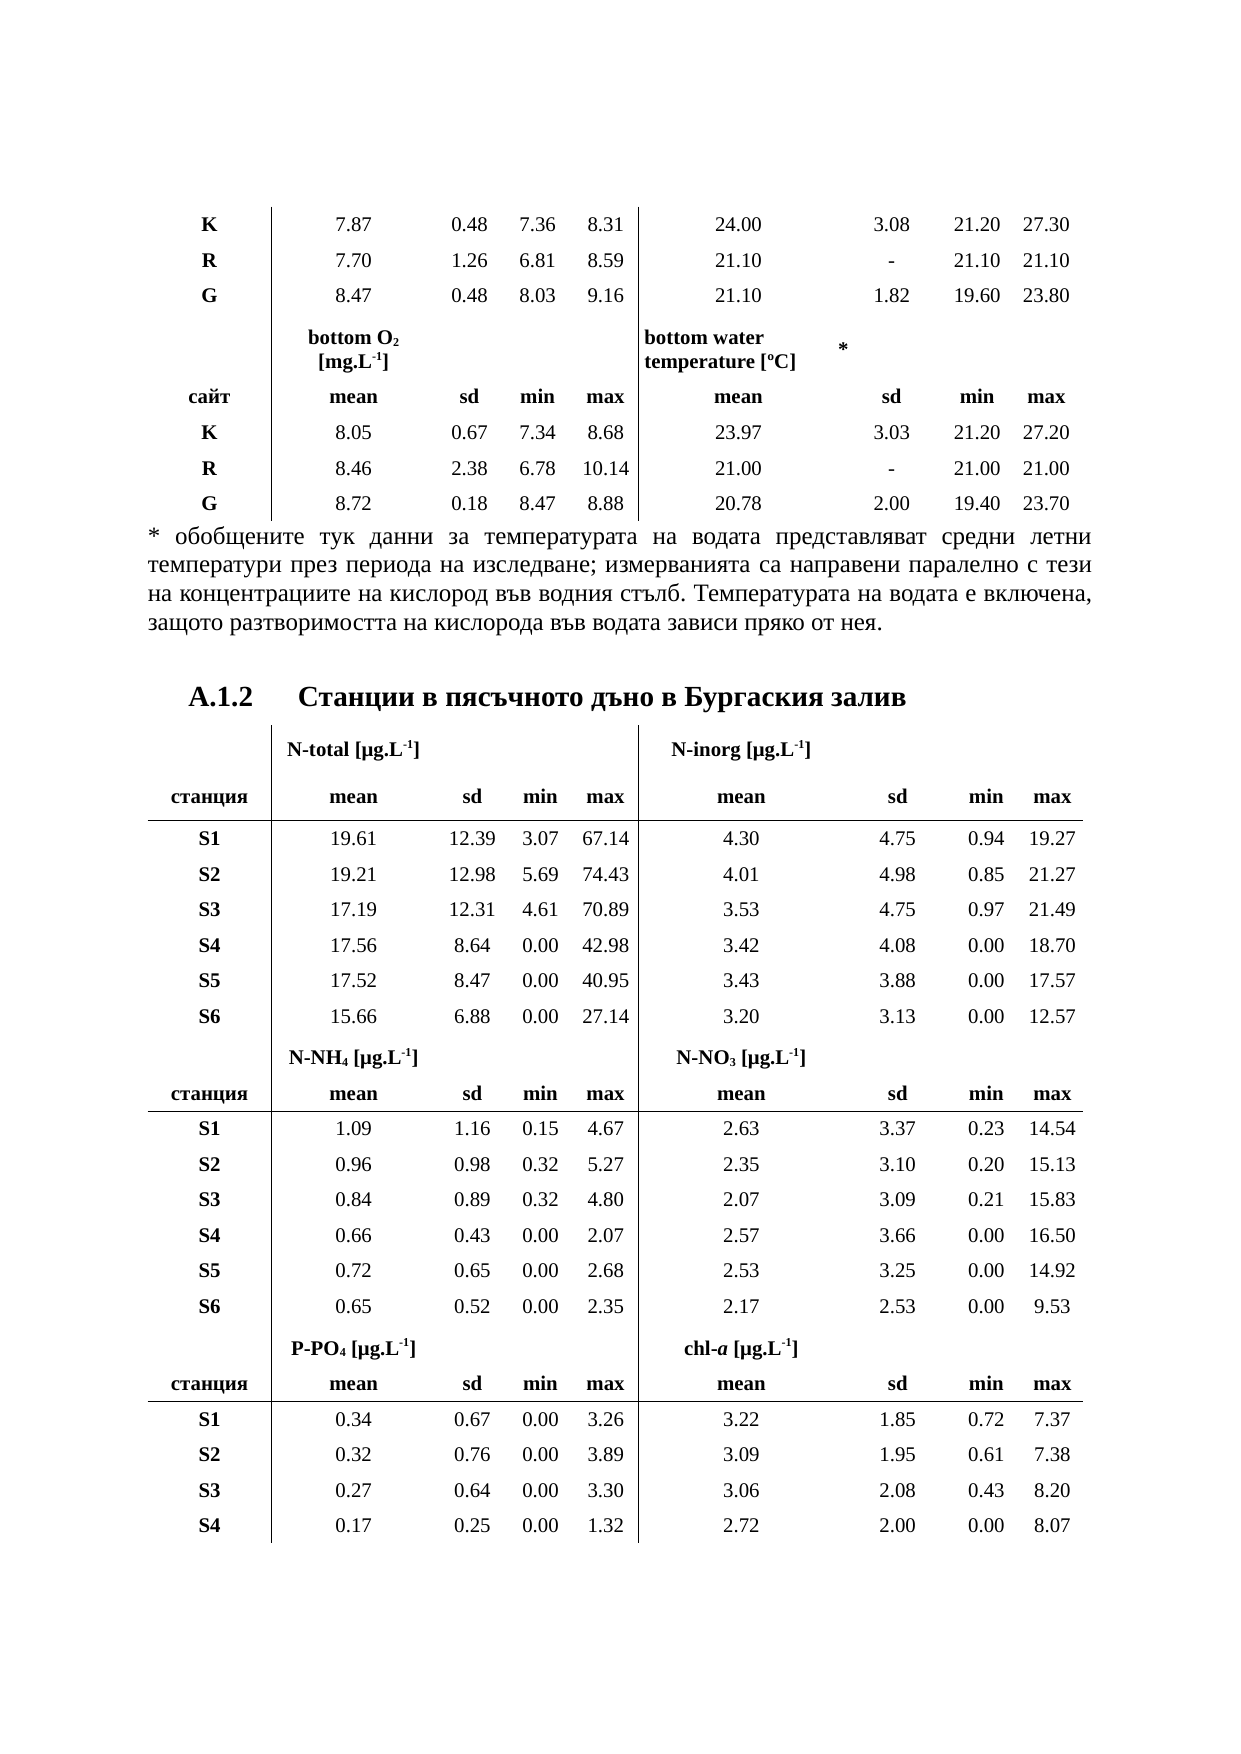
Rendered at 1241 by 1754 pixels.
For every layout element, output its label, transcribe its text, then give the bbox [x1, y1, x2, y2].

table_cell [1021, 1324, 1083, 1330]
table_cell 3.66 [844, 1217, 951, 1253]
table_cell S5 [148, 963, 271, 998]
table_cell 0.34 [272, 1402, 436, 1436]
table_cell chl-a [μg.L-1] [639, 1330, 844, 1365]
table_cell [502, 313, 572, 319]
table_cell 0.48 [436, 278, 502, 313]
table_cell 0.00 [508, 1508, 572, 1543]
table_cell 0.00 [508, 1253, 572, 1288]
table_cell 3.22 [639, 1402, 844, 1436]
table_cell 0.89 [436, 1182, 508, 1217]
table_cell 0.32 [508, 1182, 572, 1217]
table_cell 27.14 [572, 998, 638, 1033]
table_cell 40.95 [572, 963, 638, 998]
table_cell 2.07 [639, 1182, 844, 1217]
table_cell [272, 1034, 436, 1039]
table_cell 2.17 [639, 1288, 844, 1324]
table_cell 21.10 [945, 242, 1009, 278]
table_cell [148, 313, 271, 319]
table_cell 3.09 [639, 1436, 844, 1472]
table_cell [1021, 1040, 1083, 1075]
table_cell 19.60 [945, 278, 1009, 313]
table_cell 8.05 [272, 414, 436, 450]
table_cell 21.10 [1009, 242, 1083, 278]
table_cell 0.17 [272, 1508, 436, 1543]
table_cell 0.00 [508, 963, 572, 998]
table_cell min [951, 1365, 1021, 1401]
table_cell 0.15 [508, 1112, 572, 1146]
table_cell R [148, 242, 271, 278]
table_cell 1.32 [572, 1508, 638, 1543]
table_cell 4.08 [844, 927, 951, 962]
table_cell S4 [148, 1508, 271, 1543]
table_cell 19.40 [945, 485, 1009, 521]
table_cell 2.57 [639, 1217, 844, 1253]
table_cell max [572, 1365, 638, 1401]
table_cell 2.35 [639, 1146, 844, 1182]
table_cell 0.27 [272, 1472, 436, 1507]
table_cell [502, 319, 572, 379]
table_cell 70.89 [572, 891, 638, 927]
table_cell 3.08 [838, 207, 945, 242]
table_cell 0.00 [951, 1508, 1021, 1543]
table_cell [508, 1330, 572, 1365]
table_cell min [945, 379, 1009, 414]
table_cell 0.85 [951, 856, 1021, 891]
table_cell 67.14 [572, 821, 638, 856]
table_cell 0.84 [272, 1182, 436, 1217]
table_cell S6 [148, 998, 271, 1033]
table_cell 3.25 [844, 1253, 951, 1288]
table_cell K [148, 414, 271, 450]
table_cell 0.00 [508, 998, 572, 1033]
table_cell 21.10 [639, 278, 838, 313]
table_cell S3 [148, 891, 271, 927]
table_cell 7.70 [272, 242, 436, 278]
table_cell 3.13 [844, 998, 951, 1033]
table_cell [148, 1040, 271, 1075]
table_cell 0.00 [951, 998, 1021, 1033]
table_cell 15.13 [1021, 1146, 1083, 1182]
table_cell R [148, 450, 271, 485]
subtitle Станции в пясъчното дъно в Бургаския залив [260, 679, 1093, 713]
table_cell 8.88 [572, 485, 638, 521]
table_cell 3.26 [572, 1402, 638, 1436]
table_cell 17.57 [1021, 963, 1083, 998]
table_cell 8.03 [502, 278, 572, 313]
table_cell 0.76 [436, 1436, 508, 1472]
table_cell - [838, 242, 945, 278]
table_cell 1.85 [844, 1402, 951, 1436]
table_cell mean [639, 1075, 844, 1111]
table_cell 12.57 [1021, 998, 1083, 1033]
table_cell 2.00 [838, 485, 945, 521]
table_cell 4.75 [844, 821, 951, 856]
table_cell N-NO3 [μg.L-1] [639, 1040, 844, 1075]
table_cell [148, 1034, 271, 1039]
table_cell mean [272, 773, 436, 820]
table_cell 2.35 [572, 1288, 638, 1324]
table_cell 4.67 [572, 1112, 638, 1146]
table_cell 0.00 [951, 1217, 1021, 1253]
table_cell min [508, 773, 572, 820]
table_cell 0.94 [951, 821, 1021, 856]
table_cell 20.78 [639, 485, 838, 521]
table_cell 19.27 [1021, 821, 1083, 856]
table_cell 0.67 [436, 414, 502, 450]
table_cell 21.20 [945, 414, 1009, 450]
table_cell 17.52 [272, 963, 436, 998]
table_header N-inorg [μg.L-1] [639, 725, 844, 773]
table_cell mean [272, 1075, 436, 1111]
table_cell 3.53 [639, 891, 844, 927]
table_cell 8.46 [272, 450, 436, 485]
table_cell 0.48 [436, 207, 502, 242]
table_cell 0.43 [436, 1217, 508, 1253]
table_cell 0.00 [951, 1253, 1021, 1288]
table_cell 6.78 [502, 450, 572, 485]
table_cell [572, 1324, 638, 1330]
table_cell 0.97 [951, 891, 1021, 927]
table_cell 3.37 [844, 1112, 951, 1146]
table_cell [436, 1330, 508, 1365]
table_cell sd [436, 1365, 508, 1401]
table_cell 14.92 [1021, 1253, 1083, 1288]
table_cell 2.53 [639, 1253, 844, 1288]
table_cell 23.80 [1009, 278, 1083, 313]
table_cell * [838, 319, 945, 379]
table_cell 0.21 [951, 1182, 1021, 1217]
table_cell 3.06 [639, 1472, 844, 1507]
table_cell [844, 1040, 951, 1075]
table_cell 5.27 [572, 1146, 638, 1182]
table_cell 19.21 [272, 856, 436, 891]
table_cell 3.89 [572, 1436, 638, 1472]
table_cell 2.00 [844, 1508, 951, 1543]
table_cell 2.72 [639, 1508, 844, 1543]
table_cell 8.31 [572, 207, 638, 242]
table_cell 12.39 [436, 821, 508, 856]
table_cell sd [436, 773, 508, 820]
table_cell [572, 1040, 638, 1075]
table_cell sd [838, 379, 945, 414]
table_cell [436, 319, 502, 379]
table_cell станция [148, 773, 271, 820]
table_cell [148, 1330, 271, 1365]
table_cell N-NH4 [μg.L-1] [272, 1040, 436, 1075]
table_header [951, 725, 1021, 773]
table_cell [508, 1034, 572, 1039]
table_cell 42.98 [572, 927, 638, 962]
table_cell min [508, 1365, 572, 1401]
table_cell 3.03 [838, 414, 945, 450]
table_cell 19.61 [272, 821, 436, 856]
table_header [572, 725, 638, 773]
table_cell 8.64 [436, 927, 508, 962]
table_cell [508, 1040, 572, 1075]
table_cell 0.18 [436, 485, 502, 521]
table_cell 9.16 [572, 278, 638, 313]
table_cell [838, 313, 945, 319]
table_cell 0.64 [436, 1472, 508, 1507]
table_cell 0.67 [436, 1402, 508, 1436]
table_cell 21.10 [639, 242, 838, 278]
table_cell [844, 1330, 951, 1365]
table_cell [951, 1324, 1021, 1330]
table_header N-total [μg.L-1] [272, 725, 436, 773]
table_cell 10.14 [572, 450, 638, 485]
table_header [436, 725, 508, 773]
table_cell max [1009, 379, 1083, 414]
table_cell 23.97 [639, 414, 838, 450]
table_cell 7.38 [1021, 1436, 1083, 1472]
table_cell 3.07 [508, 821, 572, 856]
table_cell 1.95 [844, 1436, 951, 1472]
table_cell 15.66 [272, 998, 436, 1033]
table_cell S1 [148, 821, 271, 856]
table_cell mean [639, 1365, 844, 1401]
table_cell 7.87 [272, 207, 436, 242]
table_cell 0.00 [508, 927, 572, 962]
table_cell [1009, 313, 1083, 319]
table_cell 1.16 [436, 1112, 508, 1146]
table_cell [272, 1324, 436, 1330]
table_cell [945, 313, 1009, 319]
table_cell 2.08 [844, 1472, 951, 1507]
table_cell S4 [148, 1217, 271, 1253]
table_cell [639, 1034, 844, 1039]
table_cell min [951, 1075, 1021, 1111]
table_cell max [572, 1075, 638, 1111]
table_cell 0.43 [951, 1472, 1021, 1507]
table_cell bottom O2 [mg.L-1] [272, 319, 436, 379]
table_cell 17.56 [272, 927, 436, 962]
table_cell [951, 1330, 1021, 1365]
table_cell mean [639, 773, 844, 820]
table_cell 4.30 [639, 821, 844, 856]
table_cell 14.54 [1021, 1112, 1083, 1146]
table_cell 17.19 [272, 891, 436, 927]
table_cell S2 [148, 1146, 271, 1182]
table_cell 0.72 [272, 1253, 436, 1288]
table_cell P-PO4 [μg.L-1] [272, 1330, 436, 1365]
table_cell 2.38 [436, 450, 502, 485]
table_cell станция [148, 1365, 271, 1401]
table_cell [1021, 1034, 1083, 1039]
table_cell 2.68 [572, 1253, 638, 1288]
table_header [1021, 725, 1083, 773]
table_cell [639, 313, 838, 319]
table_cell [572, 1034, 638, 1039]
table_cell S3 [148, 1472, 271, 1507]
table_cell 0.66 [272, 1217, 436, 1253]
table_cell min [951, 773, 1021, 820]
table_cell mean [272, 379, 436, 414]
table_cell 12.98 [436, 856, 508, 891]
table_cell [572, 1330, 638, 1365]
table_header [844, 725, 951, 773]
table_cell 27.20 [1009, 414, 1083, 450]
table_cell sd [844, 1365, 951, 1401]
table_cell 23.70 [1009, 485, 1083, 521]
table_cell 24.00 [639, 207, 838, 242]
table_cell min [502, 379, 572, 414]
table_cell bottom water temperature [ºC] [639, 319, 838, 379]
table_cell 21.20 [945, 207, 1009, 242]
table_cell 0.00 [951, 927, 1021, 962]
table_cell 3.10 [844, 1146, 951, 1182]
table_cell sd [844, 1075, 951, 1111]
table_cell 2.63 [639, 1112, 844, 1146]
table_cell 5.69 [508, 856, 572, 891]
table_cell 0.65 [436, 1253, 508, 1288]
table_cell 4.01 [639, 856, 844, 891]
table_cell 21.49 [1021, 891, 1083, 927]
table_cell 4.98 [844, 856, 951, 891]
table_cell S5 [148, 1253, 271, 1288]
table_cell S3 [148, 1182, 271, 1217]
table_cell [272, 313, 436, 319]
table_cell 3.30 [572, 1472, 638, 1507]
table_cell 0.61 [951, 1436, 1021, 1472]
table_cell S1 [148, 1112, 271, 1146]
table_cell 0.25 [436, 1508, 508, 1543]
table_cell S6 [148, 1288, 271, 1324]
table_cell max [1021, 1365, 1083, 1401]
table_cell 0.00 [508, 1217, 572, 1253]
table_cell 0.00 [508, 1436, 572, 1472]
table_cell 21.00 [1009, 450, 1083, 485]
table_cell mean [272, 1365, 436, 1401]
table_cell 3.09 [844, 1182, 951, 1217]
table_cell 21.27 [1021, 856, 1083, 891]
table_cell [639, 1324, 844, 1330]
table_cell 3.88 [844, 963, 951, 998]
table_cell [844, 1324, 951, 1330]
table_cell max [1021, 1075, 1083, 1111]
table_cell S2 [148, 1436, 271, 1472]
table_cell S1 [148, 1402, 271, 1436]
table_cell G [148, 278, 271, 313]
table_header [148, 725, 271, 773]
table_cell 0.96 [272, 1146, 436, 1182]
table_cell 21.00 [639, 450, 838, 485]
table_cell 8.59 [572, 242, 638, 278]
table_cell S2 [148, 856, 271, 891]
table_cell 0.32 [508, 1146, 572, 1182]
table_cell K [148, 207, 271, 242]
table_cell [1009, 319, 1083, 379]
table_cell 4.75 [844, 891, 951, 927]
table_cell 8.68 [572, 414, 638, 450]
table_cell сайт [148, 379, 271, 414]
table_cell 6.81 [502, 242, 572, 278]
table_cell [945, 319, 1009, 379]
table_cell sd [436, 1075, 508, 1111]
table_cell 0.72 [951, 1402, 1021, 1436]
table_cell 0.00 [951, 963, 1021, 998]
table_cell 16.50 [1021, 1217, 1083, 1253]
table_cell 0.32 [272, 1436, 436, 1472]
table_cell mean [639, 379, 838, 414]
table_cell 8.07 [1021, 1508, 1083, 1543]
table_cell 0.00 [508, 1472, 572, 1507]
table_cell [148, 319, 271, 379]
table_cell [436, 1040, 508, 1075]
table_cell 0.00 [508, 1402, 572, 1436]
table_cell [572, 313, 638, 319]
table_cell 0.20 [951, 1146, 1021, 1182]
table_cell [436, 1034, 508, 1039]
table_cell 3.20 [639, 998, 844, 1033]
table_cell [951, 1040, 1021, 1075]
table_cell 21.00 [945, 450, 1009, 485]
table_cell 8.72 [272, 485, 436, 521]
table_cell 6.88 [436, 998, 508, 1033]
table_cell 0.65 [272, 1288, 436, 1324]
table_cell станция [148, 1075, 271, 1111]
table_cell [951, 1034, 1021, 1039]
table_cell 7.36 [502, 207, 572, 242]
table_cell S4 [148, 927, 271, 962]
table_cell 15.83 [1021, 1182, 1083, 1217]
table_cell 7.37 [1021, 1402, 1083, 1436]
table_cell 0.52 [436, 1288, 508, 1324]
table_cell [436, 313, 502, 319]
table_cell 7.34 [502, 414, 572, 450]
table_cell [508, 1324, 572, 1330]
table_cell 1.09 [272, 1112, 436, 1146]
table_cell - [838, 450, 945, 485]
table_cell [572, 319, 638, 379]
table_cell max [572, 773, 638, 820]
table_cell 12.31 [436, 891, 508, 927]
table_cell 3.42 [639, 927, 844, 962]
table_cell 9.53 [1021, 1288, 1083, 1324]
text * обобщените тук данни за температурата на водата представляват средни летни температури през периода на изследване; измерванията са направени паралелно с тези на концентрациите на кислород във водния стълб. Температурата на водата е включена, защото разтворимостта на кислорода във водата зависи пряко от нея. [148, 521, 1093, 636]
table_cell 74.43 [572, 856, 638, 891]
table_cell 18.70 [1021, 927, 1083, 962]
table_cell [148, 1324, 271, 1330]
table_cell 0.00 [951, 1288, 1021, 1324]
table_cell 1.82 [838, 278, 945, 313]
table_header [508, 725, 572, 773]
table_cell [1021, 1330, 1083, 1365]
table_cell G [148, 485, 271, 521]
table_cell [436, 1324, 508, 1330]
table_cell 0.98 [436, 1146, 508, 1182]
table_cell max [1021, 773, 1083, 820]
table_cell 3.43 [639, 963, 844, 998]
table_cell 8.47 [502, 485, 572, 521]
table_cell sd [844, 773, 951, 820]
table_cell 1.26 [436, 242, 502, 278]
table_cell sd [436, 379, 502, 414]
table_cell 8.47 [272, 278, 436, 313]
table_cell [844, 1034, 951, 1039]
table_cell 8.47 [436, 963, 508, 998]
table_cell 0.23 [951, 1112, 1021, 1146]
table_cell 2.07 [572, 1217, 638, 1253]
table_cell 2.53 [844, 1288, 951, 1324]
table_cell min [508, 1075, 572, 1111]
table_cell 4.61 [508, 891, 572, 927]
table_cell max [572, 379, 638, 414]
table_cell 27.30 [1009, 207, 1083, 242]
table_cell 4.80 [572, 1182, 638, 1217]
table_cell 8.20 [1021, 1472, 1083, 1507]
table_cell 0.00 [508, 1288, 572, 1324]
